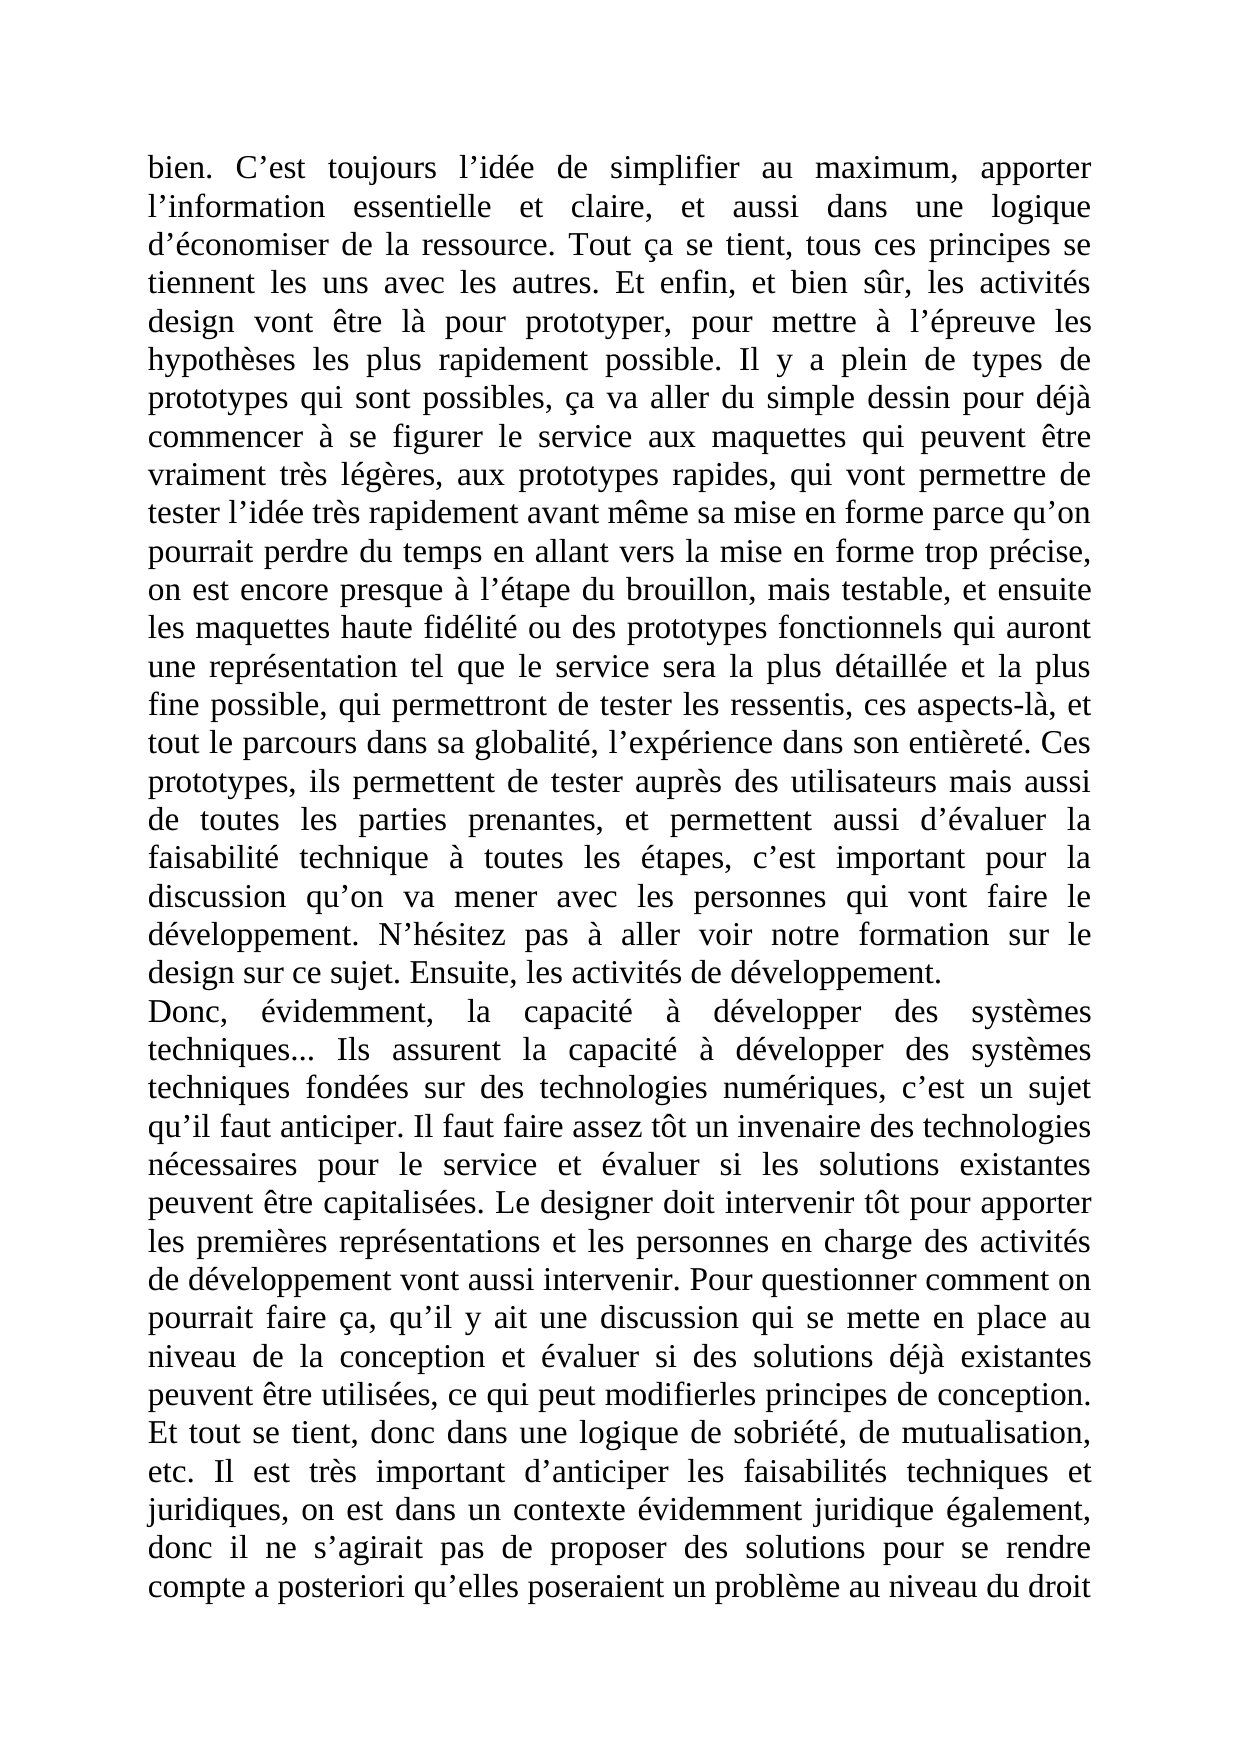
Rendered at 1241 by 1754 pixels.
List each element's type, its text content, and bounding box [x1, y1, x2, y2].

text Donc, évidemment, la capacité à développer des systèmes techniques... Ils assurent la capacité à développer des systèmes techniques fondées sur des technologies numériques, c’est un sujet qu’il faut anticiper. Il faut faire assez tôt un invenaire des technologies nécessaires pour le service et évaluer si les solutions existantes peuvent être capitalisées. Le designer doit intervenir tôt pour apporter les premières représentations et les personnes en charge des activités de développement vont aussi intervenir. Pour questionner comment on pourrait faire ça, qu’il y ait une discussion qui se mette en place au niveau de la conception et évaluer si des solutions déjà existantes peuvent être utilisées, ce qui peut modifierles principes de conception. Et tout se tient, donc dans une logique de sobriété, de mutualisation, etc. Il est très important d’anticiper les faisabilités techniques et juridiques, on est dans un contexte évidemment juridique également, donc il ne s’agirait pas de proposer des solutions pour se rendre compte a posteriori qu’elles poseraient un problème au niveau du droit [148, 991, 1093, 1604]
text bien. C’est toujours l’idée de simplifier au maximum, apporter l’information essentielle et claire, et aussi dans une logique d’économiser de la ressource. Tout ça se tient, tous ces principes se tiennent les uns avec les autres. Et enfin, et bien sûr, les activités design vont être là pour prototyper, pour mettre à l’épreuve les hypothèses les plus rapidement possible. Il y a plein de types de prototypes qui sont possibles, ça va aller du simple dessin pour déjà commencer à se figurer le service aux maquettes qui peuvent être vraiment très légères, aux prototypes rapides, qui vont permettre de tester l’idée très rapidement avant même sa mise en forme parce qu’on pourrait perdre du temps en allant vers la mise en forme trop précise, on est encore presque à l’étape du brouillon, mais testable, et ensuite les maquettes haute fidélité ou des prototypes fonctionnels qui auront une représentation tel que le service sera la plus détaillée et la plus fine possible, qui permettront de tester les ressentis, ces aspects-là, et tout le parcours dans sa globalité, l’expérience dans son entièreté. Ces prototypes, ils permettent de tester auprès des utilisateurs mais aussi de toutes les parties prenantes, et permettent aussi d’évaluer la faisabilité technique à toutes les étapes, c’est important pour la discussion qu’on va mener avec les personnes qui vont faire le développement. N’hésitez pas à aller voir notre formation sur le design sur ce sujet. Ensuite, les activités de développement. [148, 148, 1093, 991]
